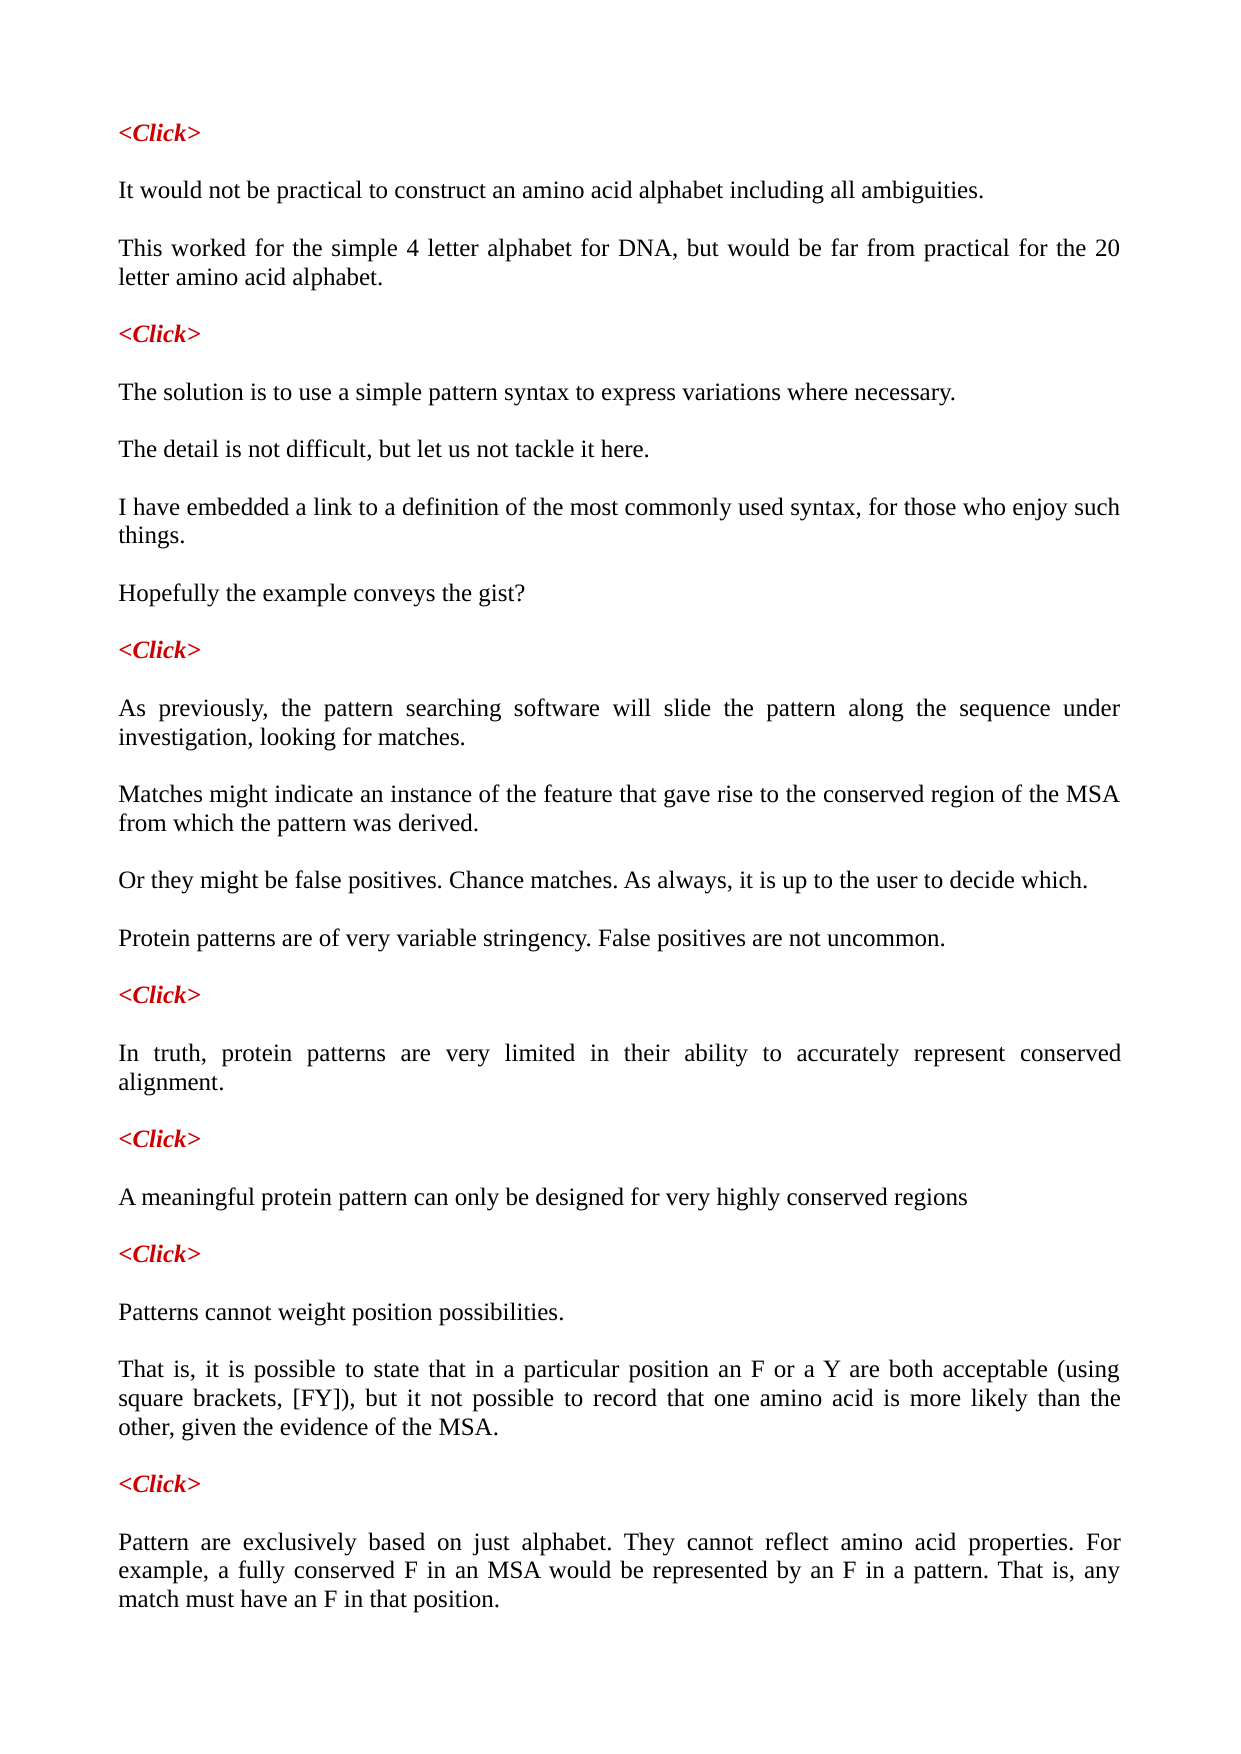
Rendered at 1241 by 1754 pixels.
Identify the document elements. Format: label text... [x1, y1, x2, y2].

text A meaningful protein pattern can only be designed for very highly conserved regions [118, 1182, 1122, 1211]
text <Click> [118, 319, 1122, 348]
text In truth, protein patterns are very limited in their ability to accurately represent conserved alignment. [118, 1038, 1122, 1096]
text That is, it is possible to state that in a particular position an F or a Y are both acceptable (using square brackets, [FY]), but it not possible to record that one amino acid is more likely than the other, given the evidence of the MSA. [118, 1354, 1122, 1441]
text <Click> [118, 1124, 1122, 1153]
text <Click> [118, 118, 1122, 147]
text This worked for the simple 4 letter alphabet for DNA, but would be far from practical for the 20 letter amino acid alphabet. [118, 233, 1122, 291]
text Hopefully the example conveys the gist? [118, 578, 1122, 607]
text It would not be practical to construct an amino acid alphabet including all ambiguities. [118, 176, 1122, 204]
text As previously, the pattern searching software will slide the pattern along the sequence under investigation, looking for matches. [118, 693, 1122, 751]
text <Click> [118, 981, 1122, 1009]
text The detail is not difficult, but let us not tackle it here. [118, 434, 1122, 463]
text Protein patterns are of very variable stringency. False positives are not uncommon. [118, 923, 1122, 952]
text Matches might indicate an instance of the feature that gave rise to the conserved region of the MSA from which the pattern was derived. [118, 779, 1122, 837]
text The solution is to use a simple pattern syntax to express variations where necessary. [118, 377, 1122, 406]
text <Click> [118, 636, 1122, 664]
text <Click> [118, 1239, 1122, 1268]
text I have embedded a link to a definition of the most commonly used syntax, for those who enjoy such things. [118, 492, 1122, 549]
text <Click> [118, 1469, 1122, 1498]
text Or they might be false positives. Chance matches. As always, it is up to the user to decide which. [118, 866, 1122, 894]
text Patterns cannot weight position possibilities. [118, 1297, 1122, 1326]
text Pattern are exclusively based on just alphabet. They cannot reflect amino acid properties. For example, a fully conserved F in an MSA would be represented by an F in a pattern. That is, any match must have an F in that position. [118, 1527, 1122, 1613]
